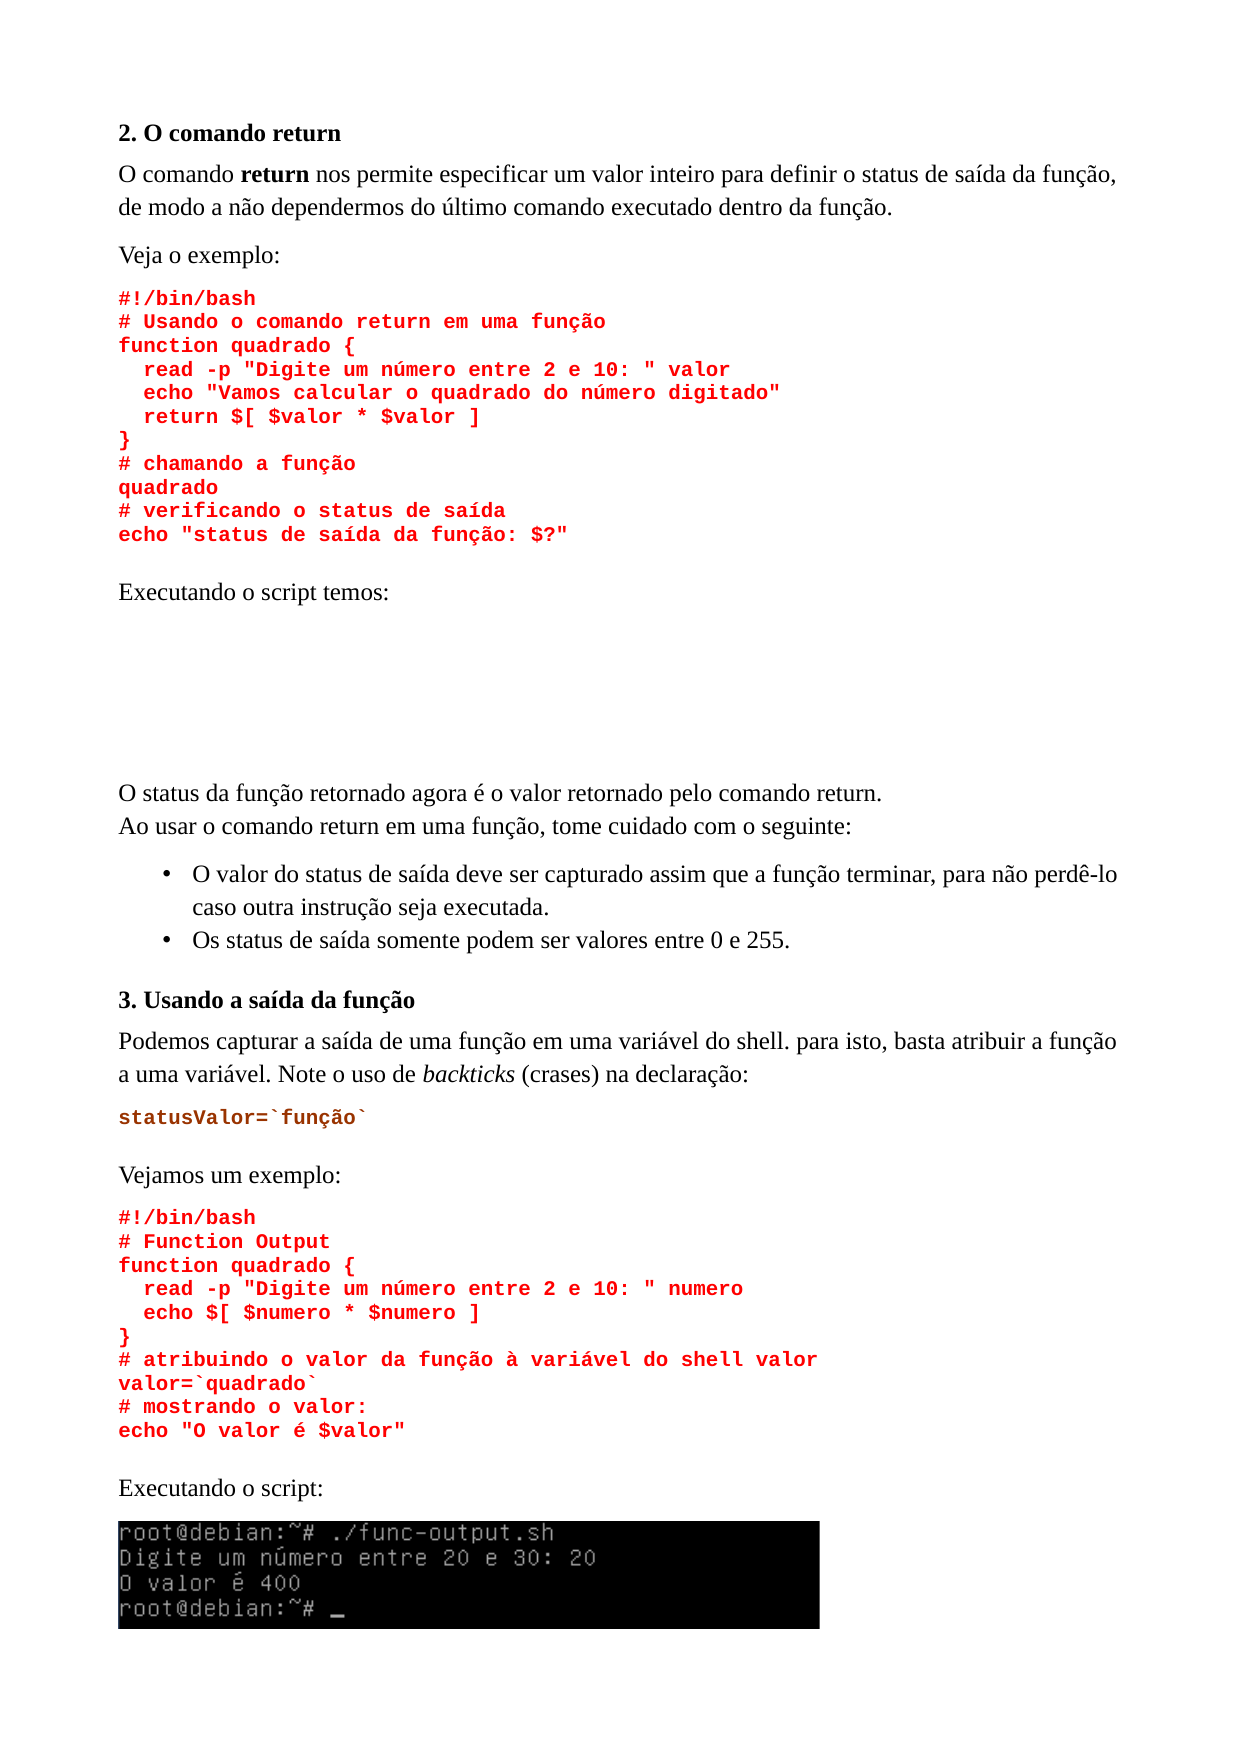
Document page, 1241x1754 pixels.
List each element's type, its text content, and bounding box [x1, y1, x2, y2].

text # chamando a função [118, 453, 1122, 477]
text #!/bin/bash [118, 288, 1122, 311]
text # mostrando o valor: [118, 1397, 1122, 1420]
text function quadrado { [118, 1255, 1122, 1278]
text echo "status de saída da função: $?" [118, 524, 1122, 548]
text Executando o script: [118, 1473, 1122, 1502]
list O valor do status de saída deve ser capturado assim que a função terminar, para não perdê-lo caso outra instrução seja executada. [162, 859, 1122, 920]
text # Function Output [118, 1231, 1122, 1255]
text # verificando o status de saída [118, 500, 1122, 524]
text O comando return nos permite especificar um valor inteiro para definir o status de saída da função, de modo a não dependermos do último comando executado dentro da função. [118, 159, 1122, 221]
text statusValor=`função` [118, 1107, 1122, 1130]
text valor=`quadrado` [118, 1373, 1122, 1397]
list Os status de saída somente podem ser valores entre 0 e 255. [162, 925, 1122, 953]
text echo "Vamos calcular o quadrado do número digitado" [118, 382, 1122, 406]
subtitle 3. Usando a saída da função [118, 985, 1122, 1013]
picture [118, 1521, 820, 1629]
text function quadrado { [118, 335, 1122, 358]
text read -p "Digite um número entre 2 e 10: " valor [118, 358, 1122, 382]
text quadrado [118, 477, 1122, 500]
text } [118, 429, 1122, 453]
text } [118, 1326, 1122, 1349]
text echo $[ $numero * $numero ] [118, 1302, 1122, 1326]
text #!/bin/bash [118, 1207, 1122, 1231]
subtitle 2. O comando return [118, 118, 1122, 147]
text Executando o script temos: [118, 577, 1122, 606]
text Vejamos um exemplo: [118, 1160, 1122, 1188]
text Podemos capturar a saída de uma função em uma variável do shell. para isto, basta atribuir a função a uma variável. Note o uso de backticks (crases) na declaração: [118, 1026, 1122, 1088]
text # atribuindo o valor da função à variável do shell valor [118, 1349, 1122, 1373]
text O status da função retornado agora é o valor retornado pelo comando return. Ao usar o comando return em uma função, tome cuidado com o seguinte: [118, 778, 1122, 840]
text read -p "Digite um número entre 2 e 10: " numero [118, 1278, 1122, 1302]
text echo "O valor é $valor" [118, 1420, 1122, 1444]
text return $[ $valor * $valor ] [118, 406, 1122, 429]
text Veja o exemplo: [118, 240, 1122, 269]
text # Usando o comando return em uma função [118, 311, 1122, 335]
